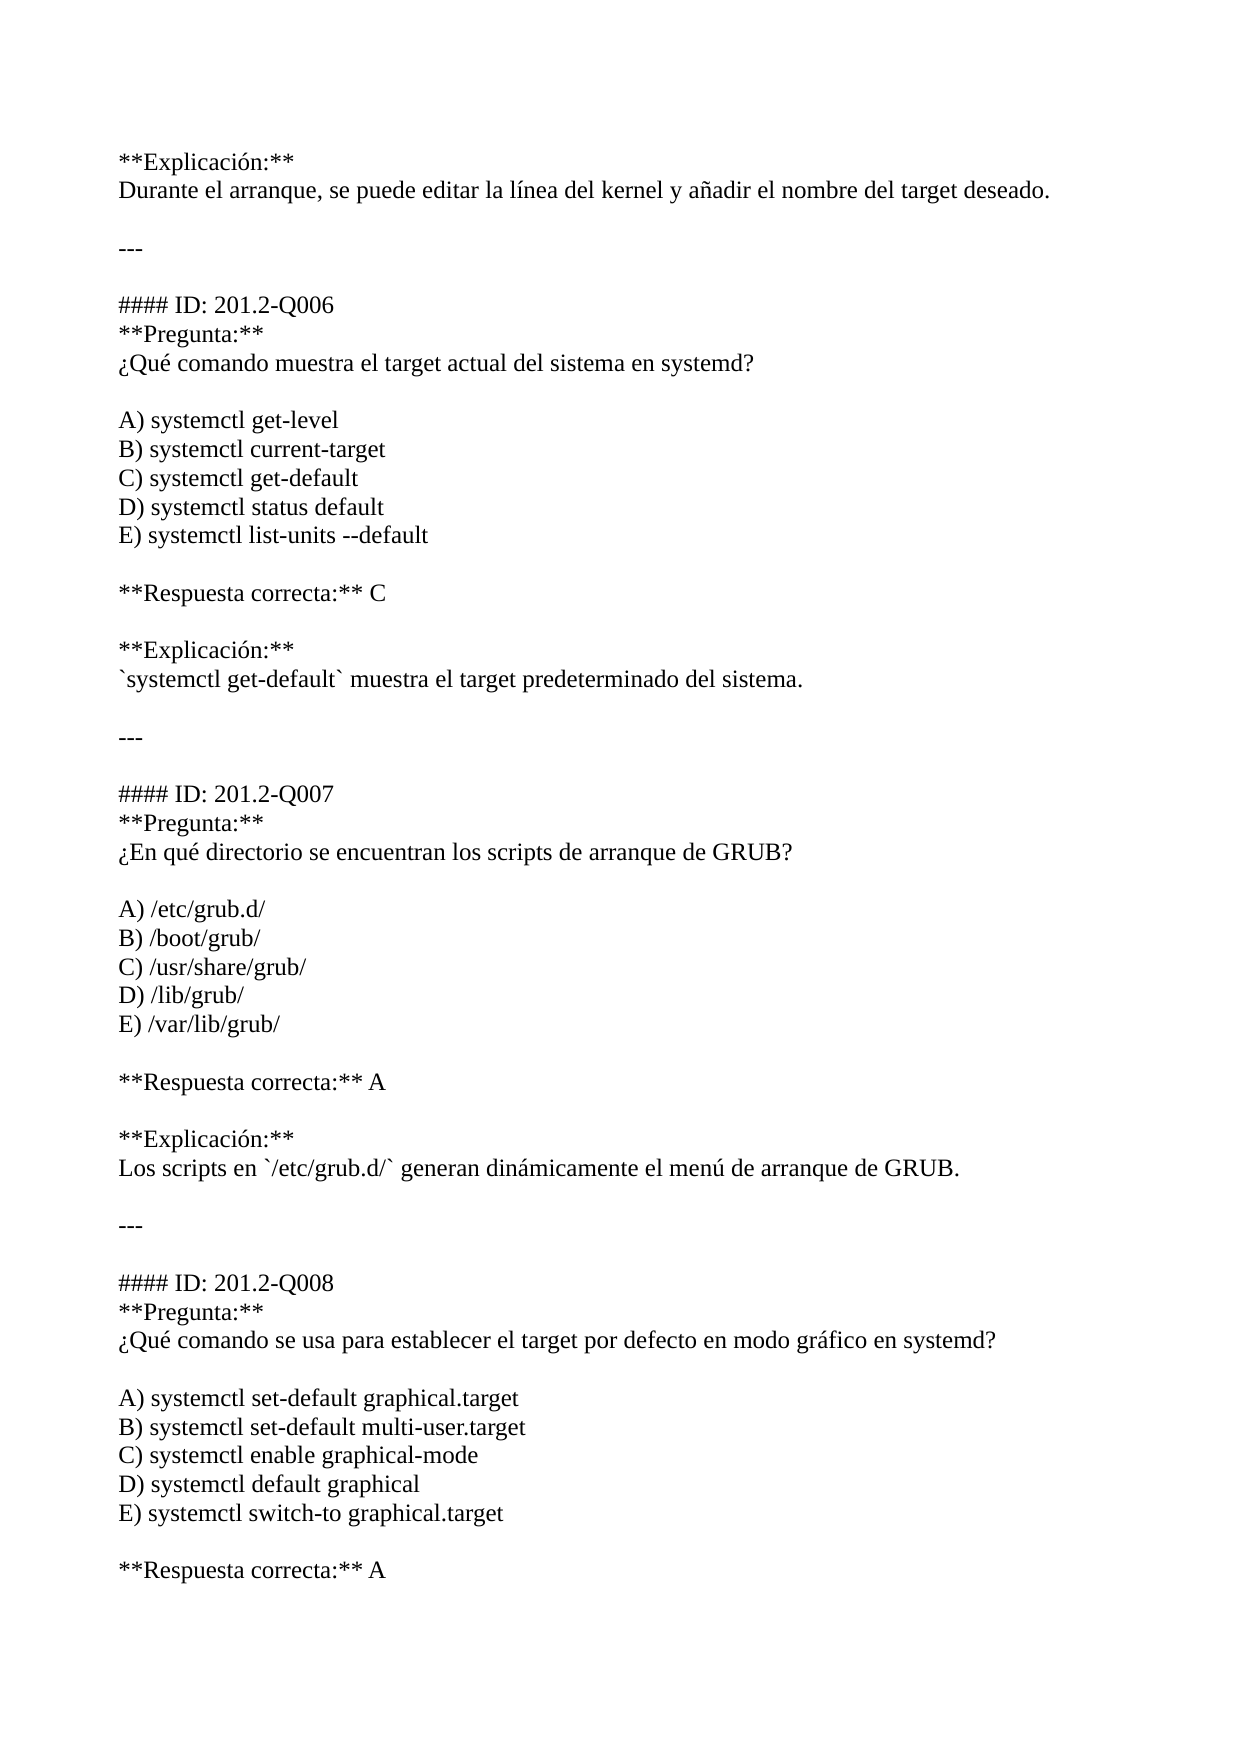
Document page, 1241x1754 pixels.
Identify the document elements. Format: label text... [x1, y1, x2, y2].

text E) systemctl list-units --default [118, 521, 1122, 549]
text A) systemctl set-default graphical.target [118, 1383, 1122, 1412]
text E) /var/lib/grub/ [118, 1009, 1122, 1038]
text B) systemctl set-default multi-user.target [118, 1412, 1122, 1441]
text Durante el arranque, se puede editar la línea del kernel y añadir el nombre del target deseado. [118, 176, 1122, 204]
text --- [118, 722, 1122, 751]
text D) systemctl status default [118, 492, 1122, 521]
text C) systemctl get-default [118, 463, 1122, 492]
text E) systemctl switch-to graphical.target [118, 1498, 1122, 1527]
text B) systemctl current-target [118, 434, 1122, 463]
text #### ID: 201.2-Q007 [118, 779, 1122, 808]
text --- [118, 233, 1122, 262]
text --- [118, 1211, 1122, 1239]
text #### ID: 201.2-Q006 [118, 291, 1122, 319]
text ¿Qué comando se usa para establecer el target por defecto en modo gráfico en systemd? [118, 1326, 1122, 1354]
text **Pregunta:** [118, 1297, 1122, 1326]
text B) /boot/grub/ [118, 923, 1122, 952]
text **Respuesta correcta:** A [118, 1067, 1122, 1096]
text **Explicación:** [118, 147, 1122, 176]
text **Explicación:** [118, 1124, 1122, 1153]
text **Respuesta correcta:** C [118, 578, 1122, 607]
text D) systemctl default graphical [118, 1469, 1122, 1498]
text C) /usr/share/grub/ [118, 952, 1122, 981]
text D) /lib/grub/ [118, 981, 1122, 1009]
text A) systemctl get-level [118, 406, 1122, 434]
text `systemctl get-default` muestra el target predeterminado del sistema. [118, 664, 1122, 693]
text ¿Qué comando muestra el target actual del sistema en systemd? [118, 348, 1122, 377]
text **Explicación:** [118, 636, 1122, 664]
text #### ID: 201.2-Q008 [118, 1268, 1122, 1297]
text C) systemctl enable graphical-mode [118, 1441, 1122, 1469]
text Los scripts en `/etc/grub.d/` generan dinámicamente el menú de arranque de GRUB. [118, 1153, 1122, 1182]
text A) /etc/grub.d/ [118, 894, 1122, 923]
text **Pregunta:** [118, 808, 1122, 837]
text ¿En qué directorio se encuentran los scripts de arranque de GRUB? [118, 837, 1122, 866]
text **Respuesta correcta:** A [118, 1556, 1122, 1584]
text **Pregunta:** [118, 319, 1122, 348]
